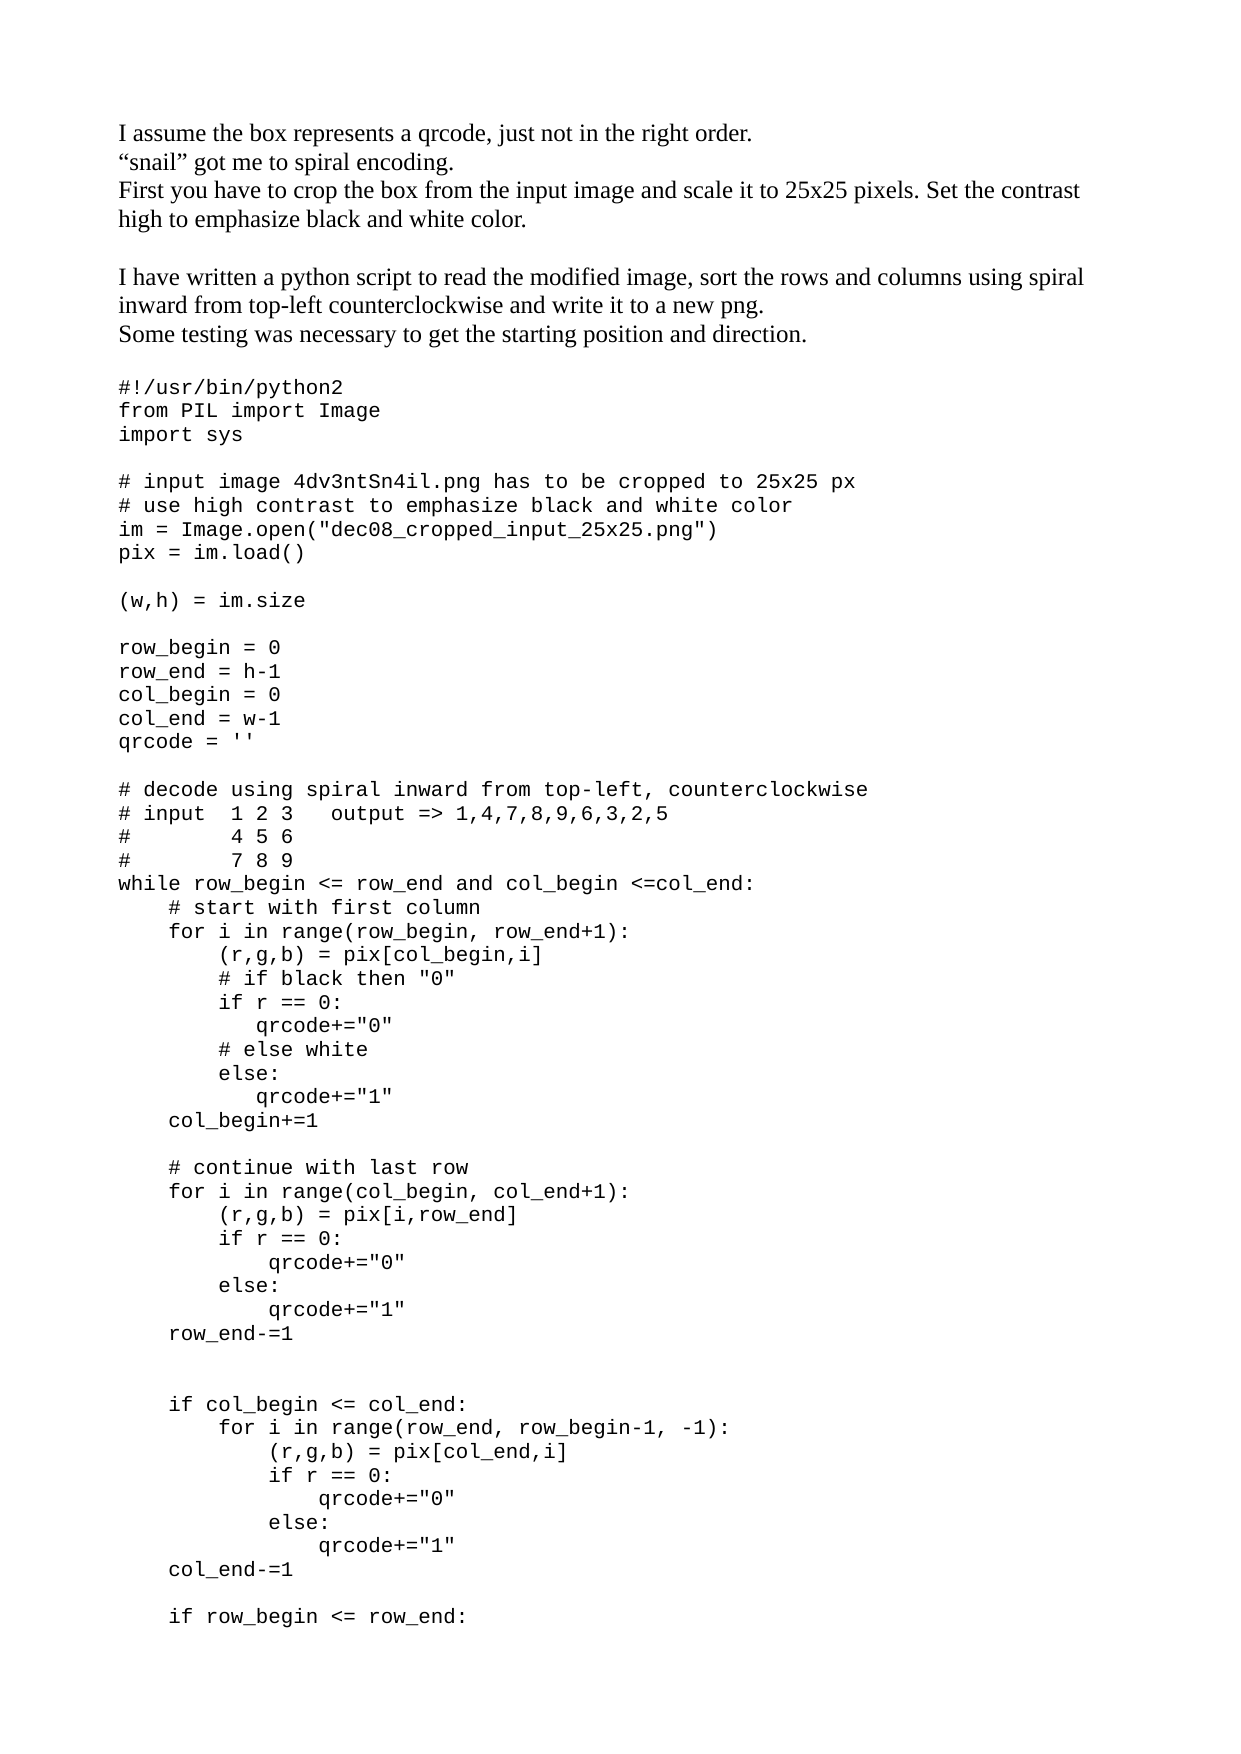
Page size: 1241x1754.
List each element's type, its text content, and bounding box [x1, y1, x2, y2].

text # use high contrast to emphasize black and white color [118, 495, 1122, 519]
text from PIL import Image [118, 401, 1122, 424]
text # decode using spiral inward from top-left, counterclockwise [118, 779, 1122, 802]
text if r == 0: [118, 1464, 1122, 1488]
text # input 1 2 3 output => 1,4,7,8,9,6,3,2,5 [118, 802, 1122, 826]
text for i in range(row_begin, row_end+1): [118, 921, 1122, 944]
text im = Image.open("dec08_cropped_input_25x25.png") [118, 519, 1122, 542]
text # input image 4dv3ntSn4il.png has to be cropped to 25x25 px [118, 471, 1122, 495]
text if col_begin <= col_end: [118, 1394, 1122, 1417]
text col_begin = 0 [118, 684, 1122, 708]
text col_end = w-1 [118, 708, 1122, 732]
text # start with first column [118, 897, 1122, 921]
text qrcode+="0" [118, 1252, 1122, 1275]
text # 7 8 9 [118, 850, 1122, 873]
text col_begin+=1 [118, 1110, 1122, 1133]
text First you have to crop the box from the input image and scale it to 25x25 pixels. Set the contrast high to emphasize black and white color. [118, 176, 1122, 233]
text qrcode+="1" [118, 1536, 1122, 1559]
text I have written a python script to read the modified image, sort the rows and columns using spiral inward from top-left counterclockwise and write it to a new png. [118, 262, 1122, 319]
text “snail” got me to spiral encoding. [118, 147, 1122, 176]
text qrcode = '' [118, 732, 1122, 755]
text row_end-=1 [118, 1323, 1122, 1346]
text (r,g,b) = pix[i,row_end] [118, 1204, 1122, 1228]
text # 4 5 6 [118, 826, 1122, 850]
text Some testing was necessary to get the starting position and direction. [118, 319, 1122, 348]
text (r,g,b) = pix[col_end,i] [118, 1441, 1122, 1464]
text if r == 0: [118, 1228, 1122, 1252]
text (w,h) = im.size [118, 590, 1122, 613]
text qrcode+="1" [118, 1299, 1122, 1323]
text else: [118, 1063, 1122, 1086]
text else: [118, 1275, 1122, 1299]
text for i in range(col_begin, col_end+1): [118, 1181, 1122, 1204]
text qrcode+="0" [118, 1015, 1122, 1039]
text while row_begin <= row_end and col_begin <=col_end: [118, 873, 1122, 897]
text col_end-=1 [118, 1559, 1122, 1583]
text I assume the box represents a qrcode, just not in the right order. [118, 118, 1122, 147]
text # continue with last row [118, 1157, 1122, 1181]
text #!/usr/bin/python2 [118, 377, 1122, 401]
text row_begin = 0 [118, 637, 1122, 661]
text qrcode+="1" [118, 1086, 1122, 1110]
text pix = im.load() [118, 542, 1122, 566]
text # if black then "0" [118, 968, 1122, 992]
text # else white [118, 1039, 1122, 1063]
text (r,g,b) = pix[col_begin,i] [118, 944, 1122, 968]
text for i in range(row_end, row_begin-1, -1): [118, 1417, 1122, 1441]
text import sys [118, 424, 1122, 448]
text qrcode+="0" [118, 1488, 1122, 1512]
text else: [118, 1512, 1122, 1536]
text row_end = h-1 [118, 661, 1122, 684]
text if row_begin <= row_end: [118, 1606, 1122, 1630]
text if r == 0: [118, 992, 1122, 1015]
